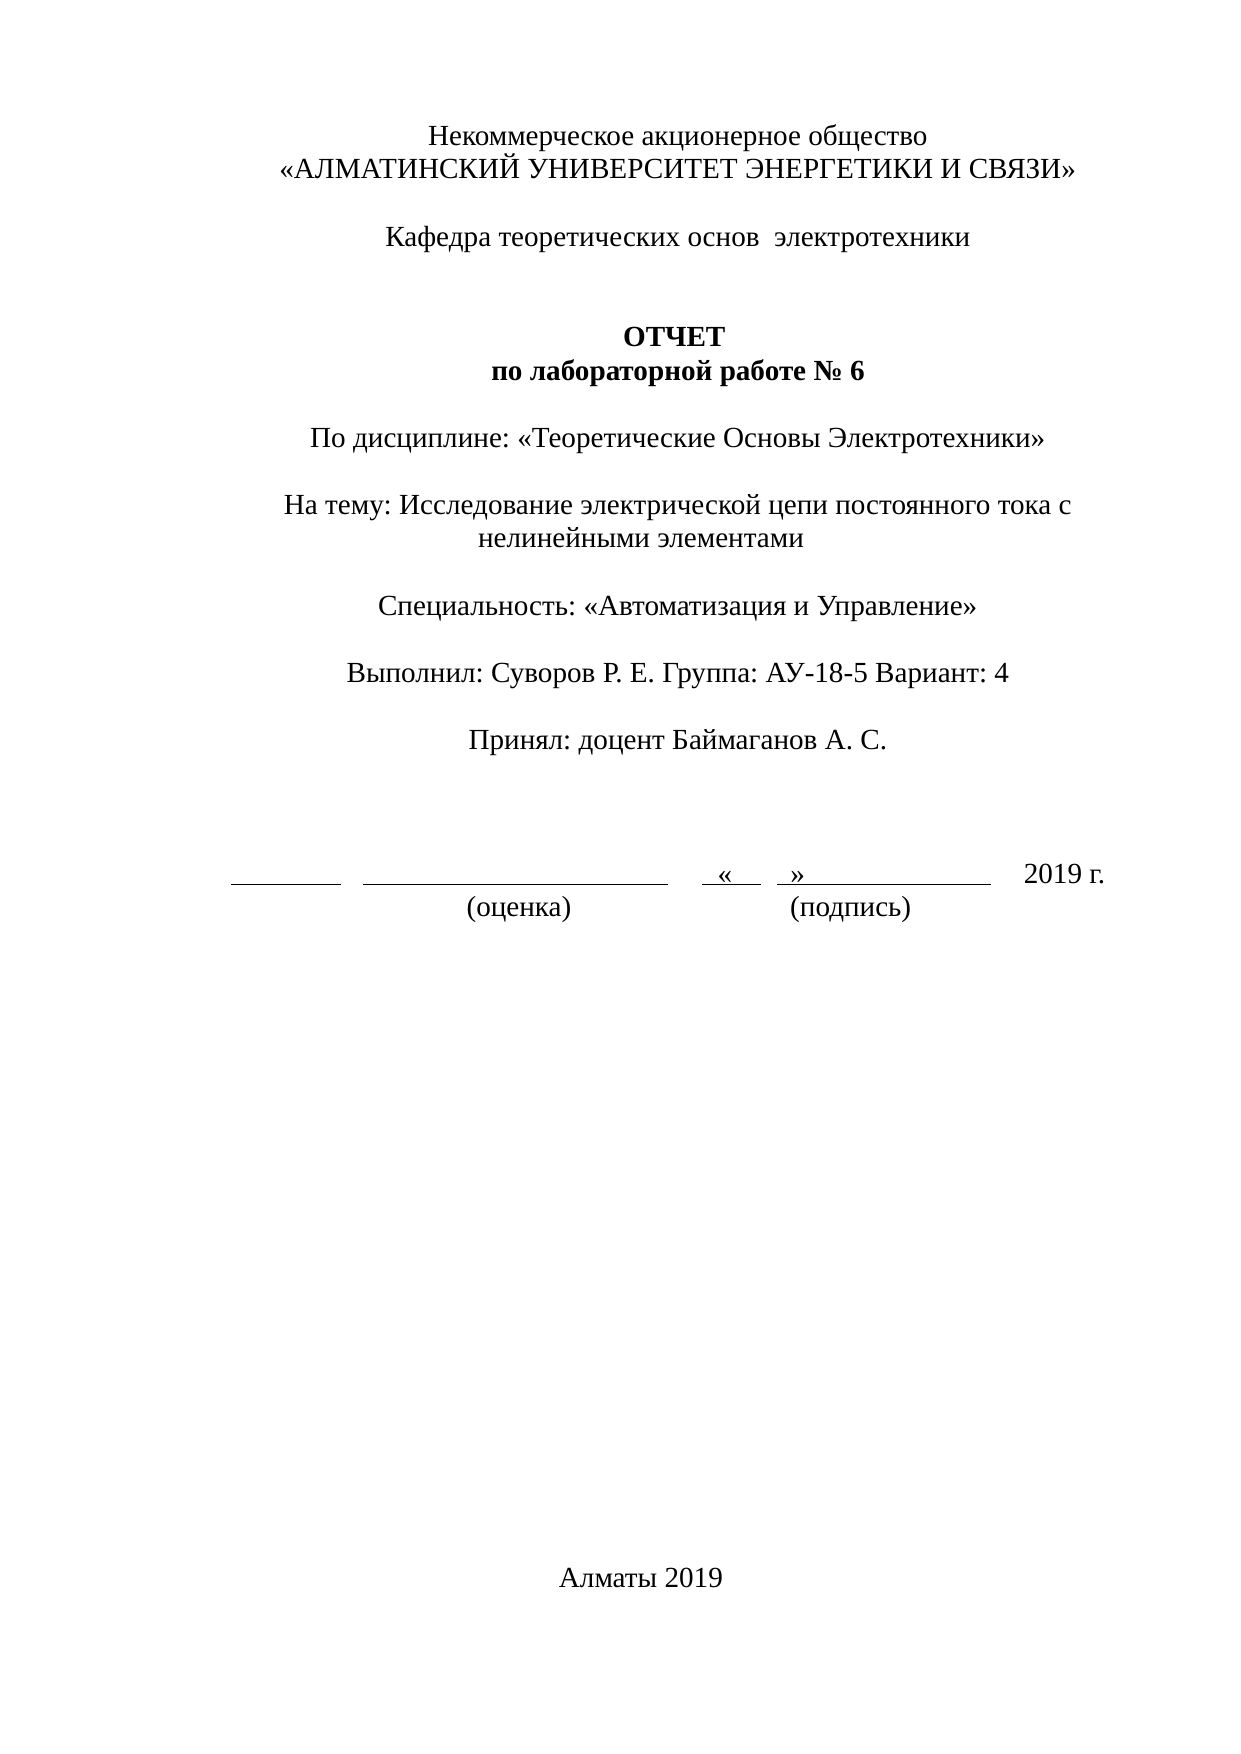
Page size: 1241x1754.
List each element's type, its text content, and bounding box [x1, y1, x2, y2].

text « » 2019 г. [148, 856, 1134, 889]
text Выполнил: Суворов Р. Е. Группа: АУ-18-5 Вариант: 4 [148, 655, 1134, 688]
text ОТЧЕТ [148, 319, 1134, 353]
text «АЛМАТИНСКИЙ УНИВЕРСИТЕТ ЭНЕРГЕТИКИ И СВЯЗИ» [148, 152, 1134, 185]
text по лабораторной работе № 6 [148, 353, 1134, 386]
text (оценка) (подпись) [148, 889, 1134, 923]
text Принял: доцент Баймаганов А. С. [148, 722, 1134, 755]
text Кафедра теоретических основ электротехники [148, 219, 1134, 252]
text Алматы 2019 [148, 1560, 1134, 1594]
text По дисциплине: «Теоретические Основы Электротехники» [148, 420, 1134, 453]
text На тему: Исследование электрической цепи постоянного тока с нелинейными элементами [148, 487, 1134, 554]
text Специальность: «Автоматизация и Управление» [148, 588, 1134, 621]
text Некоммерческое акционерное общество [148, 118, 1134, 152]
